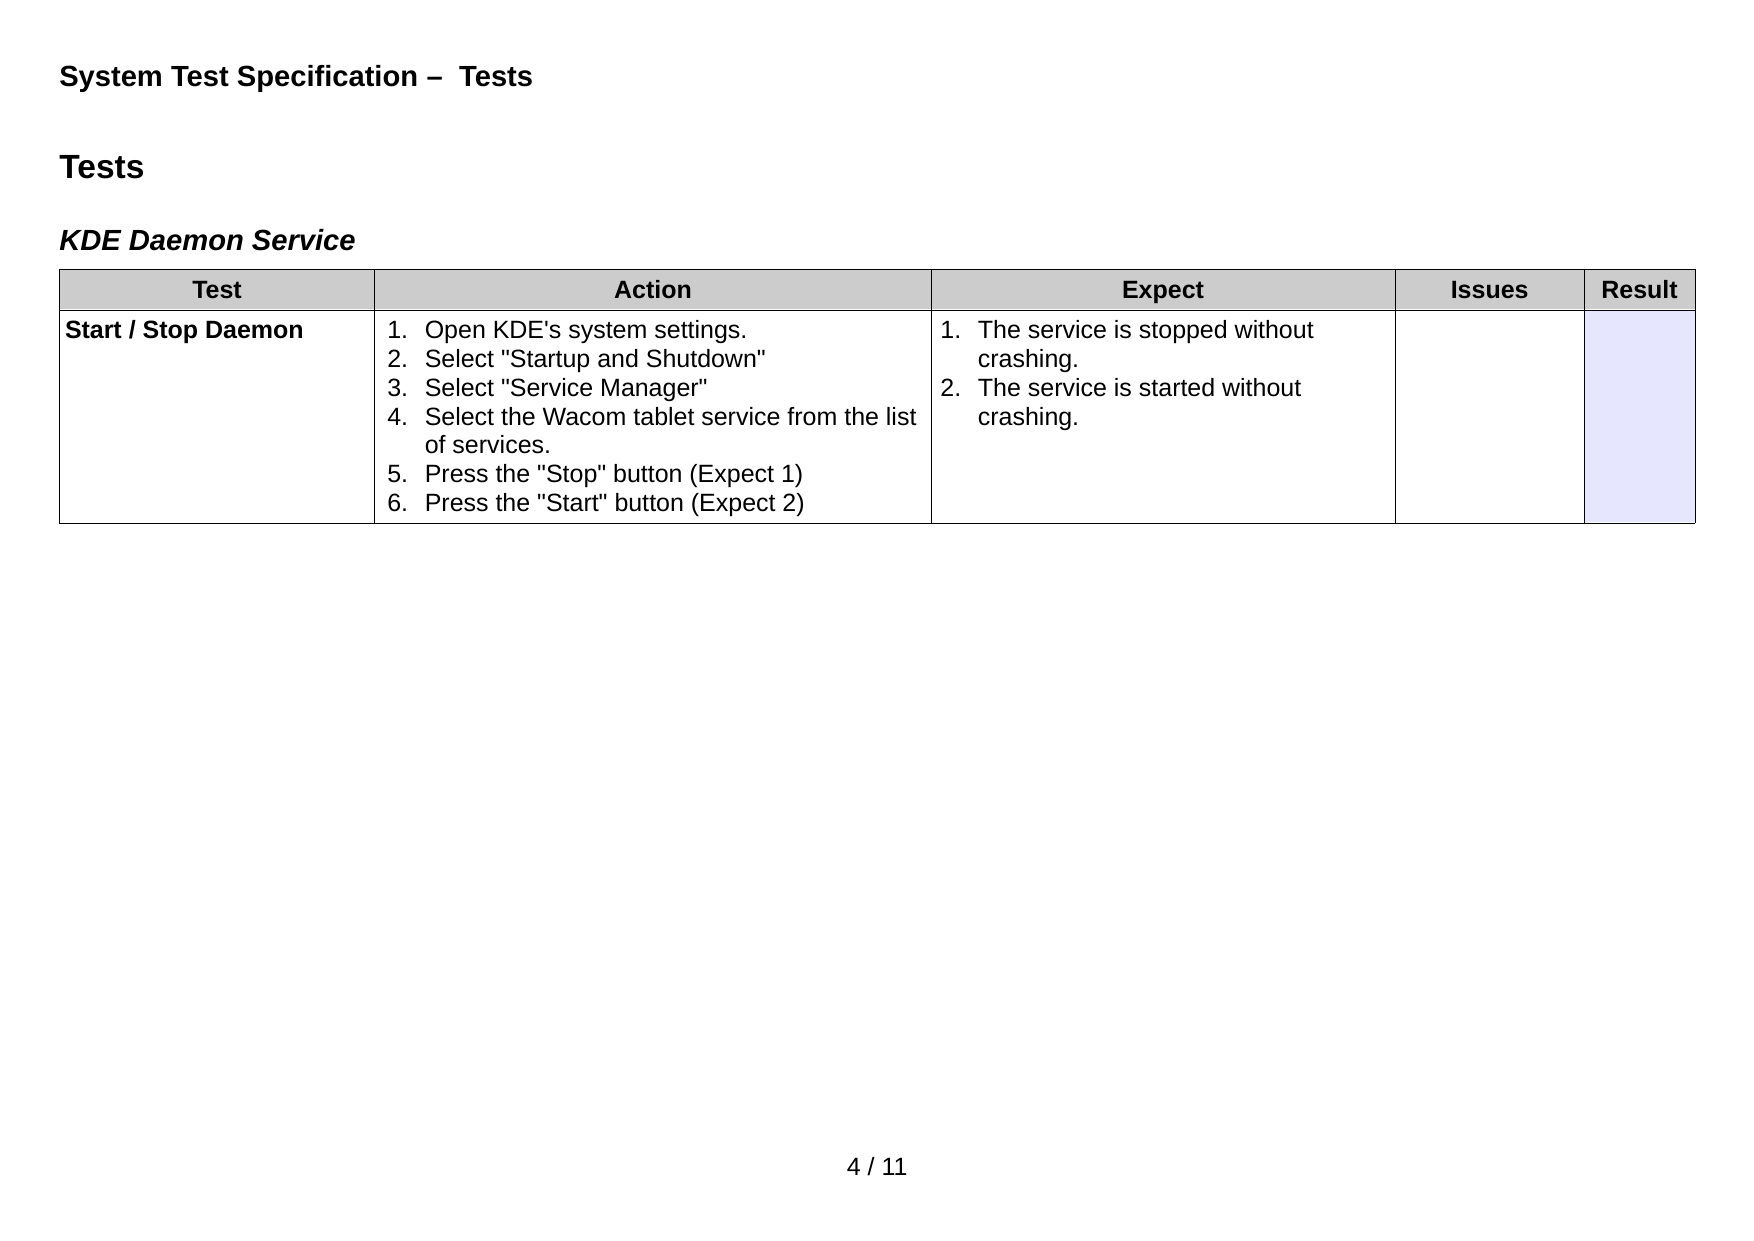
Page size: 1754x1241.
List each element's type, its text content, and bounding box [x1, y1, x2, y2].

subtitle KDE Daemon Service [59, 223, 1695, 257]
table_cell [1396, 311, 1584, 522]
table_header Issues [1396, 270, 1584, 309]
table_header Test [60, 270, 374, 309]
table_header Result [1585, 270, 1695, 309]
table_header Action [375, 270, 931, 309]
table_cell [1585, 311, 1695, 522]
table_cell Start / Stop Daemon [60, 311, 374, 522]
table_header Expect [932, 270, 1395, 309]
table_cell Open KDE's system settings. Select "Startup and Shutdown" Select "Service Manager" Select the Wacom tablet service from the list of services. Press the "Stop" button (Expect 1) Press the "Start" button (Expect 2) [375, 311, 931, 522]
table_cell The service is stopped without crashing. The service is started without crashing. [932, 311, 1395, 522]
subtitle Tests [59, 147, 1695, 186]
